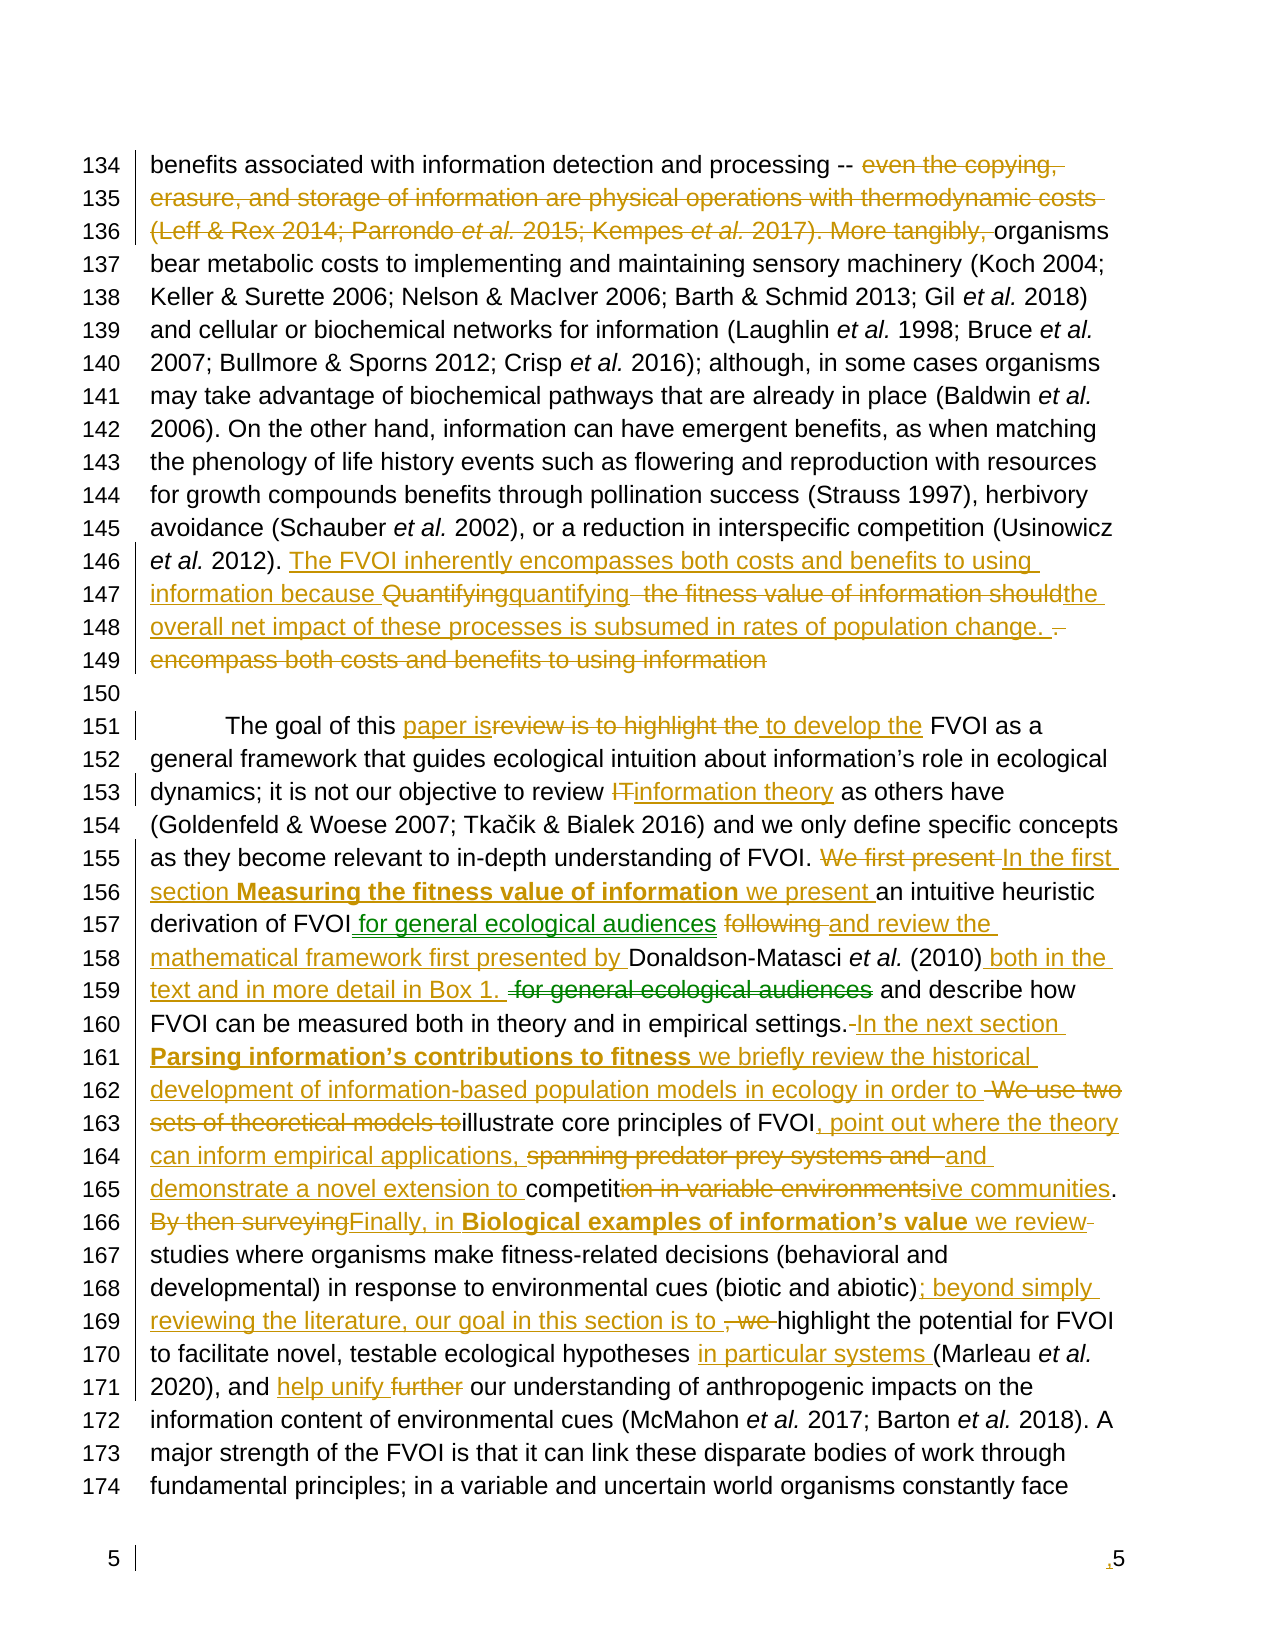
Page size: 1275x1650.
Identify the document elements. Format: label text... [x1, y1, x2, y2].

text A major advantage of the FVOI framework is that it simplifies the accounting of costs and benefits of information use because it shifts focus from the organismal to the population level. The extent to which information can increase fitness must account for concurrent costs and benefits associated with information detection and processing -- organisms bear metabolic costs to implementing and maintaining sensory machinery (Koch 2004; Keller & Surette 2006; Nelson & MacIver 2006; Barth & Schmid 2013; Gil et al. 2018) and cellular or biochemical networks for information (Laughlin et al. 1998; Bruce et al. 2007; Bullmore & Sporns 2012; Crisp et al. 2016); although, in some cases organisms may take advantage of biochemical pathways that are already in place (Baldwin et al. 2006). On the other hand, information can have emergent benefits, as when matching the phenology of life history events such as flowering and reproduction with resources for growth compounds benefits through pollination success (Strauss 1997), herbivory avoidance (Schauber et al. 2002), or a reduction in interspecific competition (Usinowicz et al. 2012). The FVOI inherently encompasses both costs and benefits to using information because quantifyingthe overall net impact of these processes is subsumed in rates of population change. [150, 150, 1125, 674]
text The goal of this paper is to develop the FVOI as a general framework that guides ecological intuition about information’s role in ecological dynamics; it is not our objective to review information theory as others have (Goldenfeld & Woese 2007; Tkačik & Bialek 2016) and we only define specific concepts as they become relevant to in-depth understanding of FVOI. In the first section Measuring the fitness value of information we present an intuitive heuristic derivation of FVOI for general ecological audiences and review the mathematical framework first presented by Donaldson-Matasci et al. (2010) both in the text and in more detail in Box 1. and describe how FVOI can be measured both in theory and in empirical settings.In the next section Parsing information’s contributions to fitness we briefly review the historical development of information-based population models in ecology in order to illustrate core principles of FVOI, point out where the theory can inform empirical applications, and demonstrate a novel extension to competitive communities. Finally, in Biological examples of information’s value we reviewstudies where organisms make fitness-related decisions (behavioral and developmental) in response to environmental cues (biotic and abiotic); beyond simply reviewing the literature, our goal in this section is to highlight the potential for FVOI to facilitate novel, testable ecological hypotheses in particular systems (Marleau et al. 2020), and help unify our understanding of anthropogenic impacts on the information content of environmental cues (McMahon et al. 2017; Barton et al. 2018). A major strength of the FVOI is that it can link these disparate bodies of work through fundamental principles; in a variable and uncertain world organisms constantly face decisions (or, developmental junctures) which can ultimately have population-level impacts on the long-term persistence of their species, and that average fitness outcomes improve when populations of organisms make informed decisions. [150, 711, 1125, 1499]
